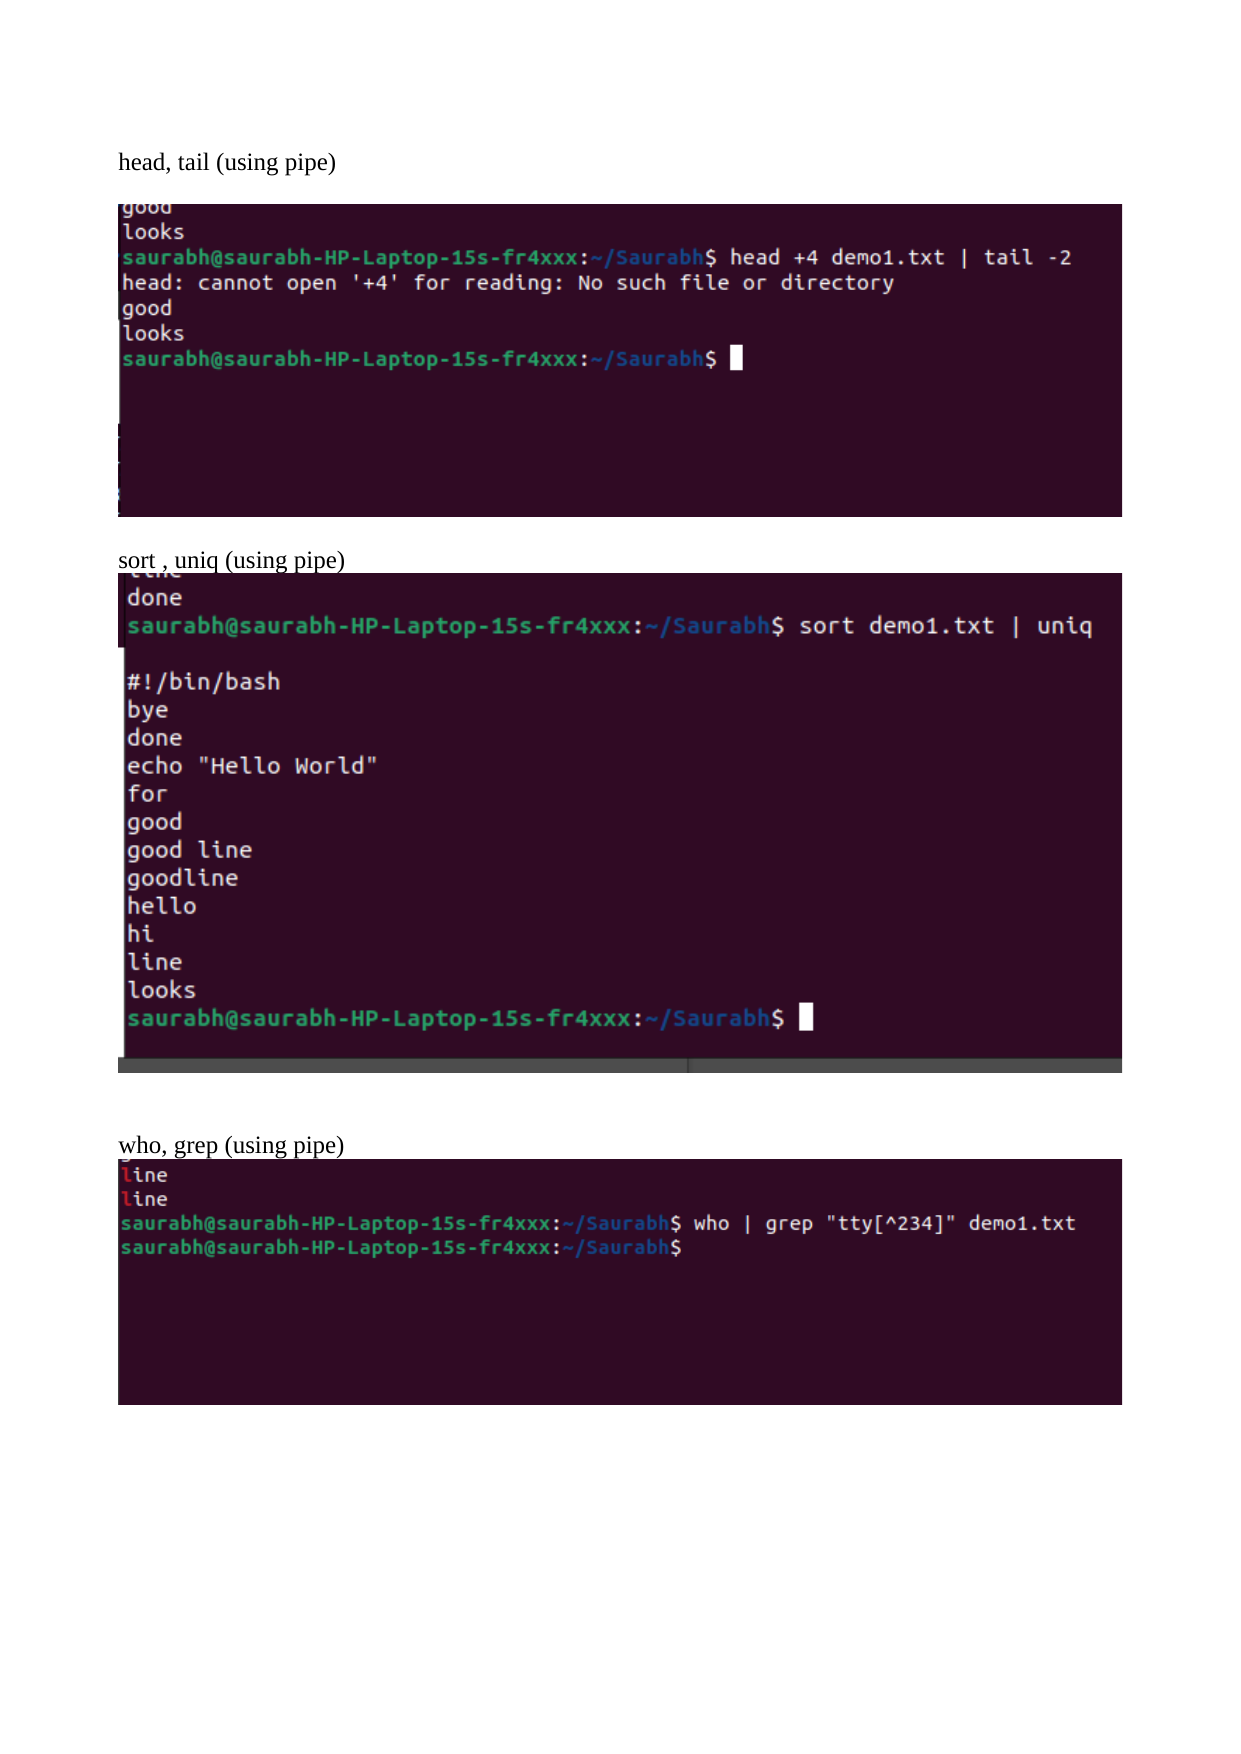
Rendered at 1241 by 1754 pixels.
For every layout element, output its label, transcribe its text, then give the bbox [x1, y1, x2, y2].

text sort , uniq (using pipe) [118, 545, 1122, 573]
picture [118, 204, 1123, 517]
text head, tail (using pipe) [118, 147, 1122, 176]
picture [118, 1159, 1123, 1405]
picture [118, 573, 1123, 1073]
text who, grep (using pipe) [118, 1130, 1122, 1159]
